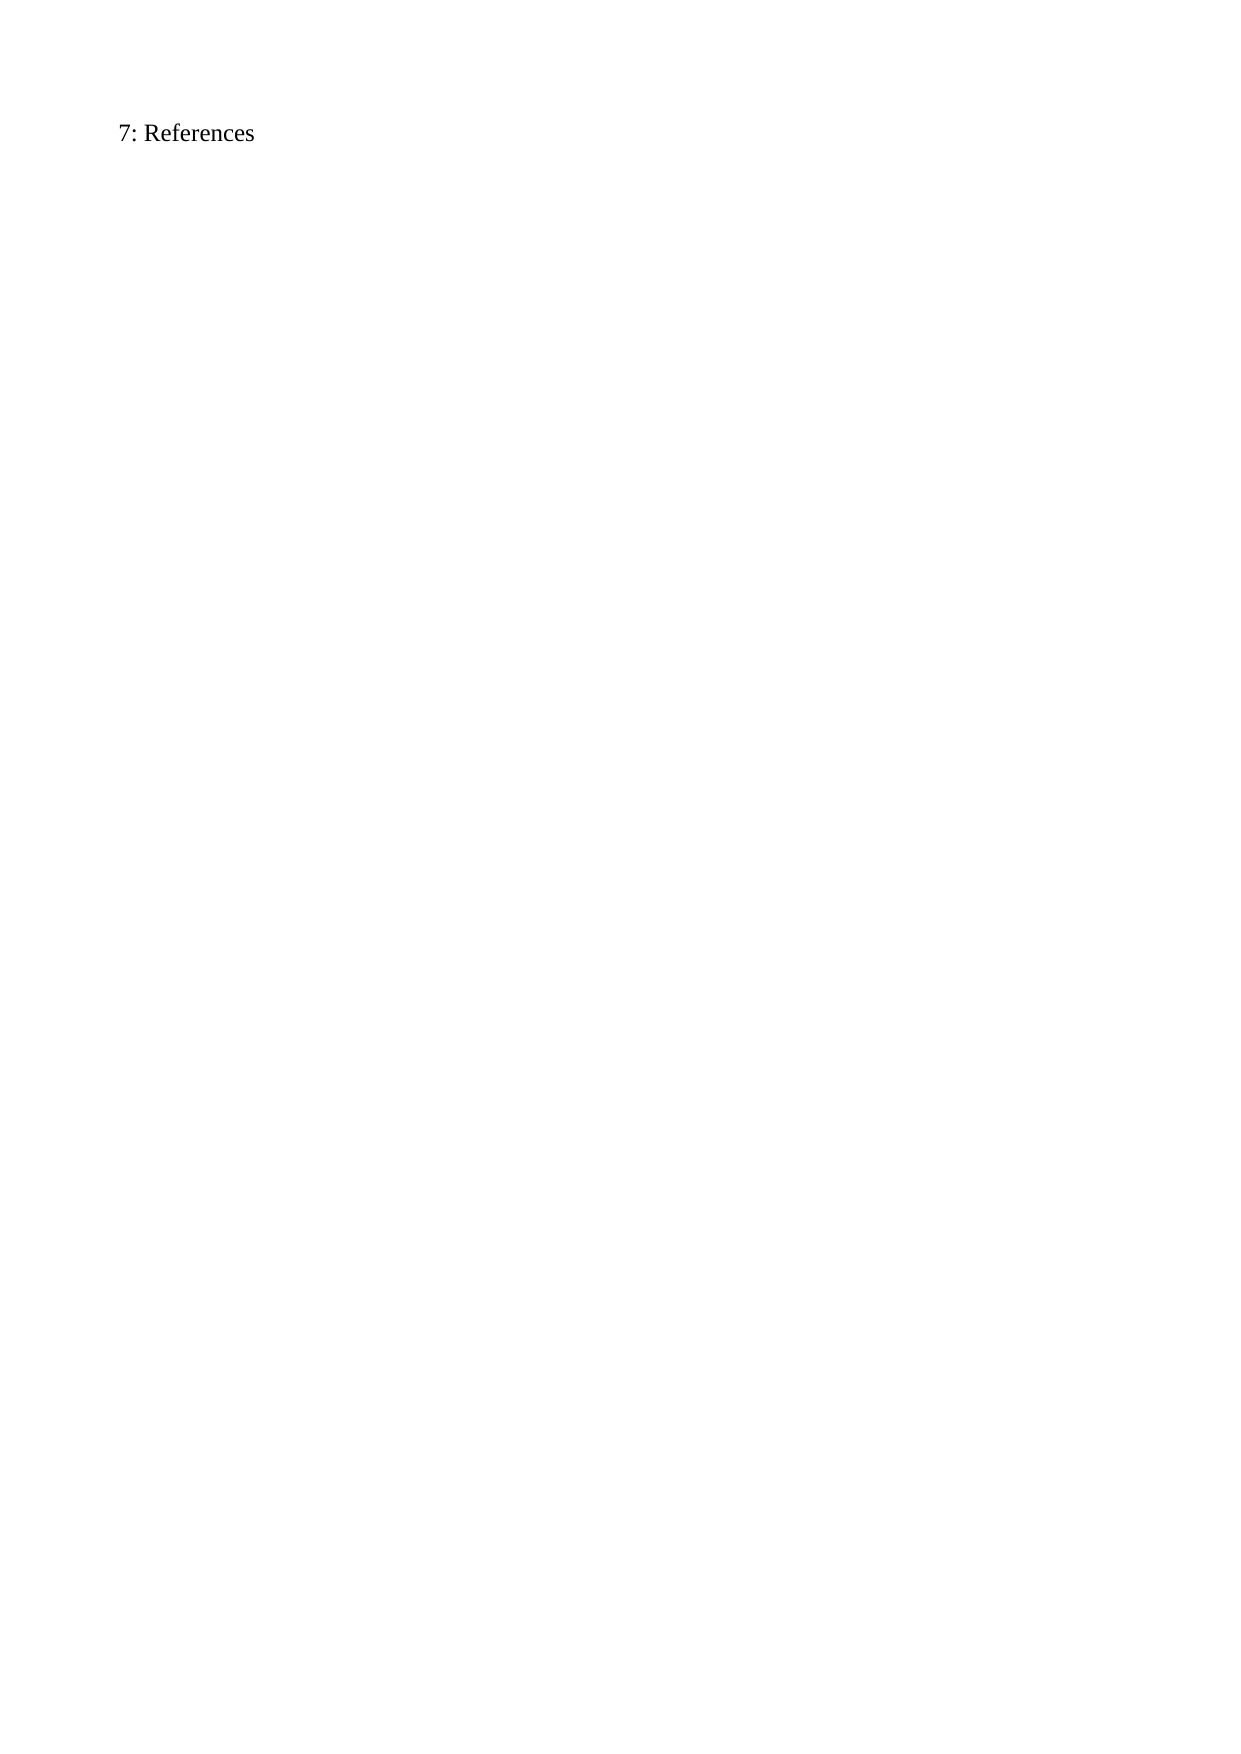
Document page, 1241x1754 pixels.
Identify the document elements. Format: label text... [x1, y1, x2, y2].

text 7: References [118, 118, 1122, 147]
